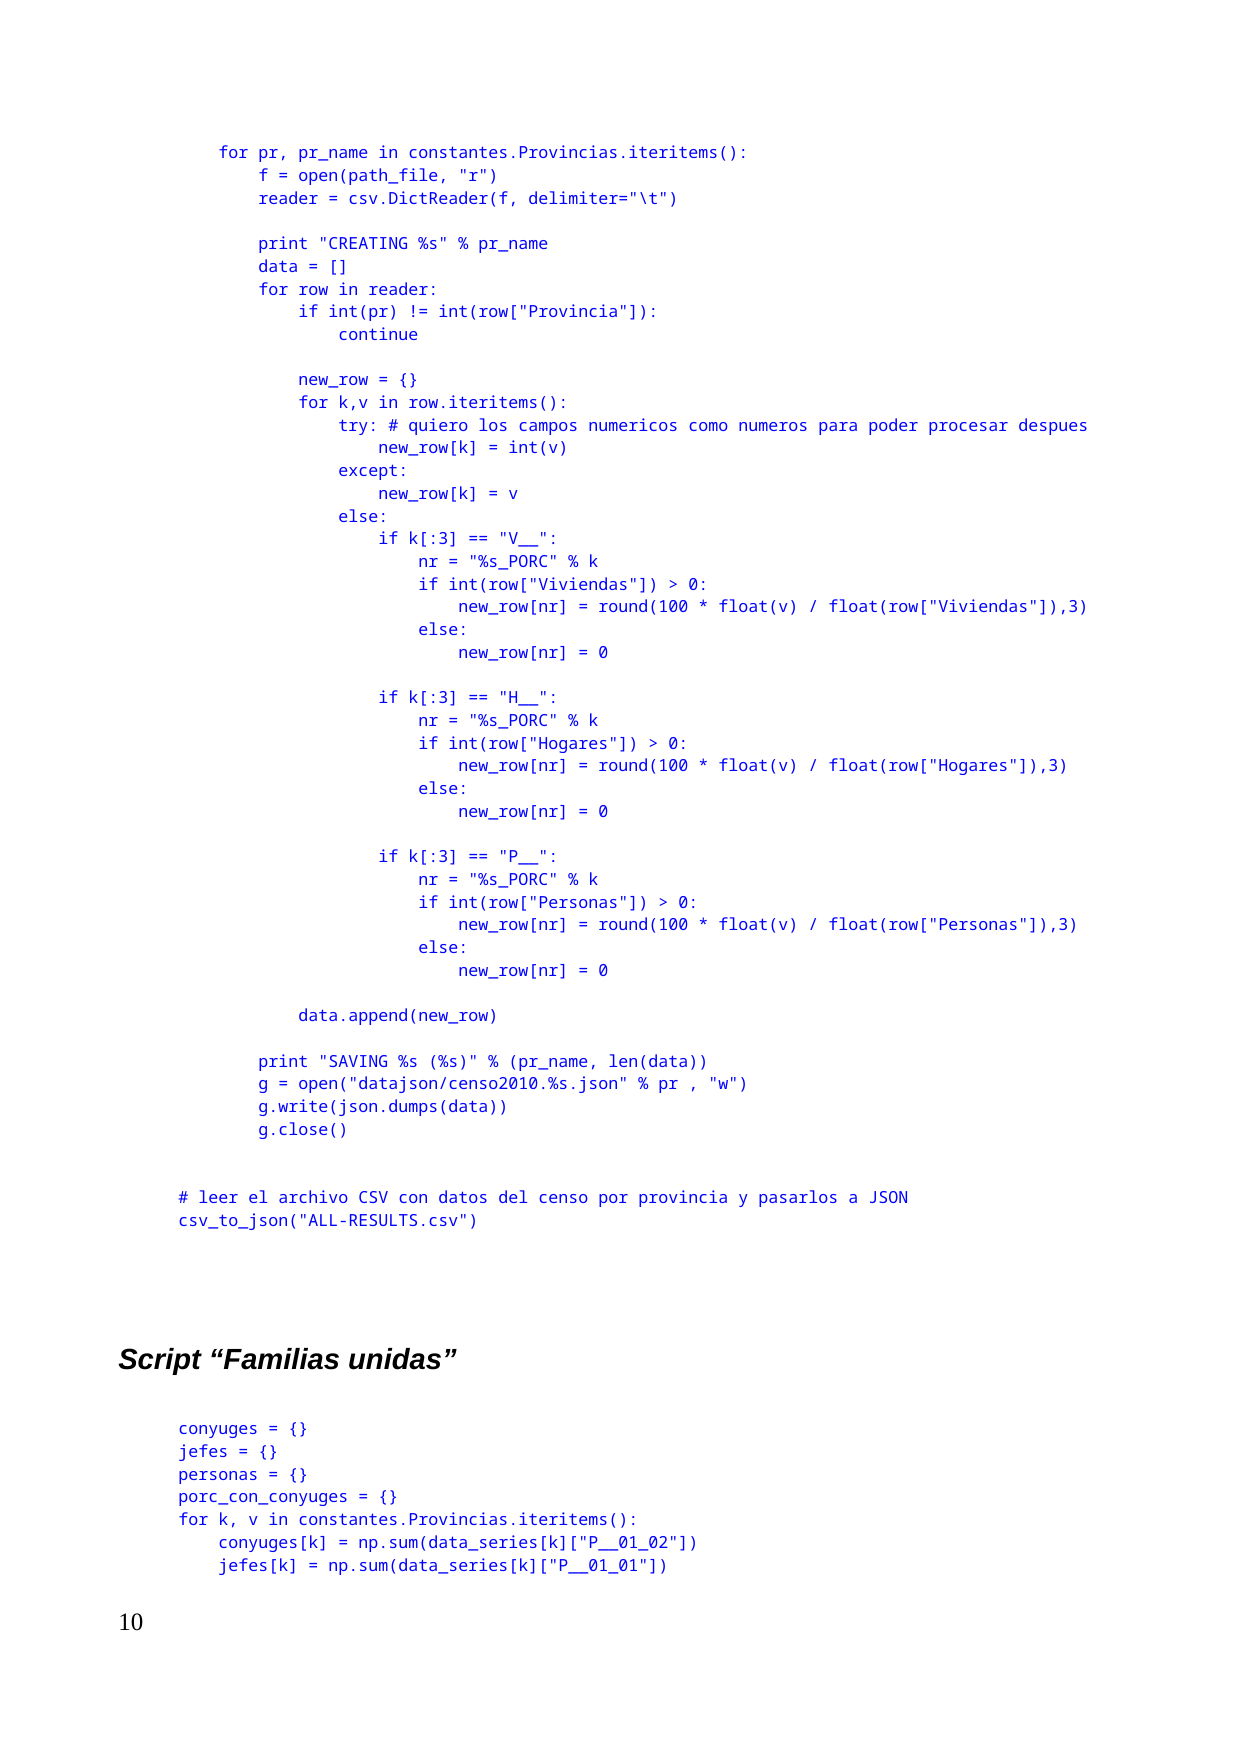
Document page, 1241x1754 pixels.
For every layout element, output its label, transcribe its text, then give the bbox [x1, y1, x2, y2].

text if k[:3] == "V__": [178, 527, 1122, 549]
text for k,v in row.iteritems(): [178, 391, 1122, 413]
text jefes = {} [178, 1439, 1122, 1462]
text data = [] [178, 254, 1122, 277]
text for k, v in constantes.Provincias.iteritems(): [178, 1508, 1122, 1530]
text else: [178, 777, 1122, 799]
text new_row[nr] = 0 [178, 799, 1122, 822]
text jefes[k] = np.sum(data_series[k]["P__01_01"]) [178, 1553, 1122, 1576]
text new_row = {} [178, 368, 1122, 391]
text new_row[nr] = round(100 * float(v) / float(row["Viviendas"]),3) [178, 595, 1122, 618]
text new_row[nr] = 0 [178, 958, 1122, 981]
text conyuges[k] = np.sum(data_series[k]["P__01_02"]) [178, 1530, 1122, 1553]
text continue [178, 322, 1122, 345]
text reader = csv.DictReader(f, delimiter="\t") [178, 186, 1122, 209]
text g.write(json.dumps(data)) [178, 1094, 1122, 1117]
text new_row[nr] = 0 [178, 640, 1122, 663]
text print "SAVING %s (%s)" % (pr_name, len(data)) [178, 1049, 1122, 1072]
text porc_con_conyuges = {} [178, 1485, 1122, 1508]
text if int(pr) != int(row["Provincia"]): [178, 300, 1122, 322]
text f = open(path_file, "r") [178, 163, 1122, 186]
text g = open("datajson/censo2010.%s.json" % pr , "w") [178, 1072, 1122, 1094]
text print "CREATING %s" % pr_name [178, 232, 1122, 254]
text else: [178, 618, 1122, 640]
text nr = "%s_PORC" % k [178, 549, 1122, 572]
text try: # quiero los campos numericos como numeros para poder procesar despues [178, 413, 1122, 436]
text new_row[k] = v [178, 481, 1122, 504]
text personas = {} [178, 1462, 1122, 1485]
text if int(row["Personas"]) > 0: [178, 890, 1122, 913]
text nr = "%s_PORC" % k [178, 708, 1122, 731]
text csv_to_json("ALL-RESULTS.csv") [178, 1208, 1122, 1231]
text conyuges = {} [178, 1417, 1122, 1439]
text if int(row["Hogares"]) > 0: [178, 731, 1122, 754]
text else: [178, 936, 1122, 958]
subtitle Script “Familias unidas” [118, 1342, 1122, 1376]
text # leer el archivo CSV con datos del censo por provincia y pasarlos a JSON [178, 1185, 1122, 1208]
text new_row[k] = int(v) [178, 436, 1122, 459]
text if k[:3] == "P__": [178, 845, 1122, 867]
text for pr, pr_name in constantes.Provincias.iteritems(): [178, 141, 1122, 163]
text g.close() [178, 1117, 1122, 1140]
text new_row[nr] = round(100 * float(v) / float(row["Personas"]),3) [178, 913, 1122, 936]
text for row in reader: [178, 277, 1122, 300]
text data.append(new_row) [178, 1004, 1122, 1026]
text except: [178, 459, 1122, 481]
text if k[:3] == "H__": [178, 686, 1122, 708]
text if int(row["Viviendas"]) > 0: [178, 572, 1122, 595]
text else: [178, 504, 1122, 527]
text new_row[nr] = round(100 * float(v) / float(row["Hogares"]),3) [178, 754, 1122, 777]
text nr = "%s_PORC" % k [178, 867, 1122, 890]
